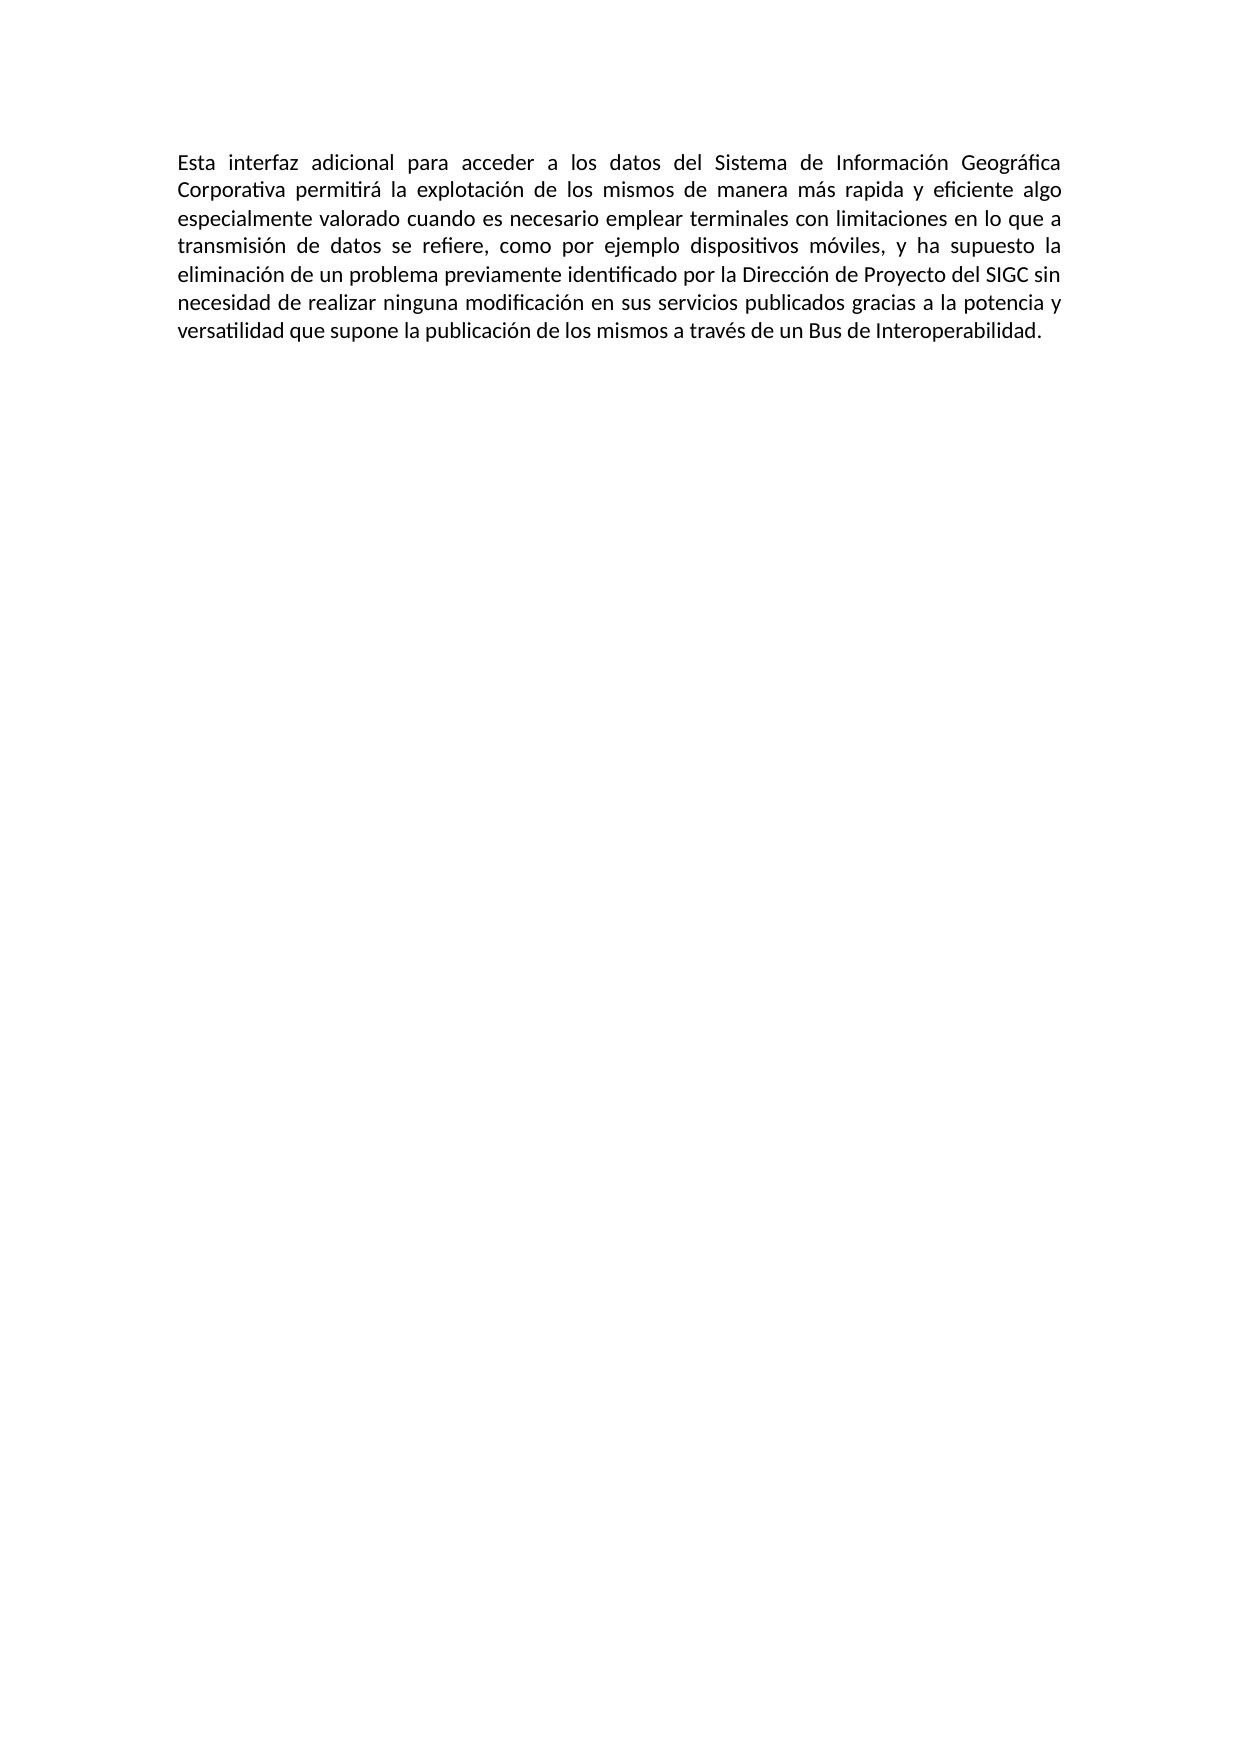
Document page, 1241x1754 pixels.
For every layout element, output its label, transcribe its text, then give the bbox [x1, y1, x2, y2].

text Esta interfaz adicional para acceder a los datos del Sistema de Información Geográfica Corporativa permitirá la explotación de los mismos de manera más rapida y eficiente algo especialmente valorado cuando es necesario emplear terminales con limitaciones en lo que a transmisión de datos se refiere, como por ejemplo dispositivos móviles, y ha supuesto la eliminación de un problema previamente identificado por la Dirección de Proyecto del SIGC sin necesidad de realizar ninguna modificación en sus servicios publicados gracias a la potencia y versatilidad que supone la publicación de los mismos a través de un Bus de Interoperabilidad. [177, 148, 1063, 344]
